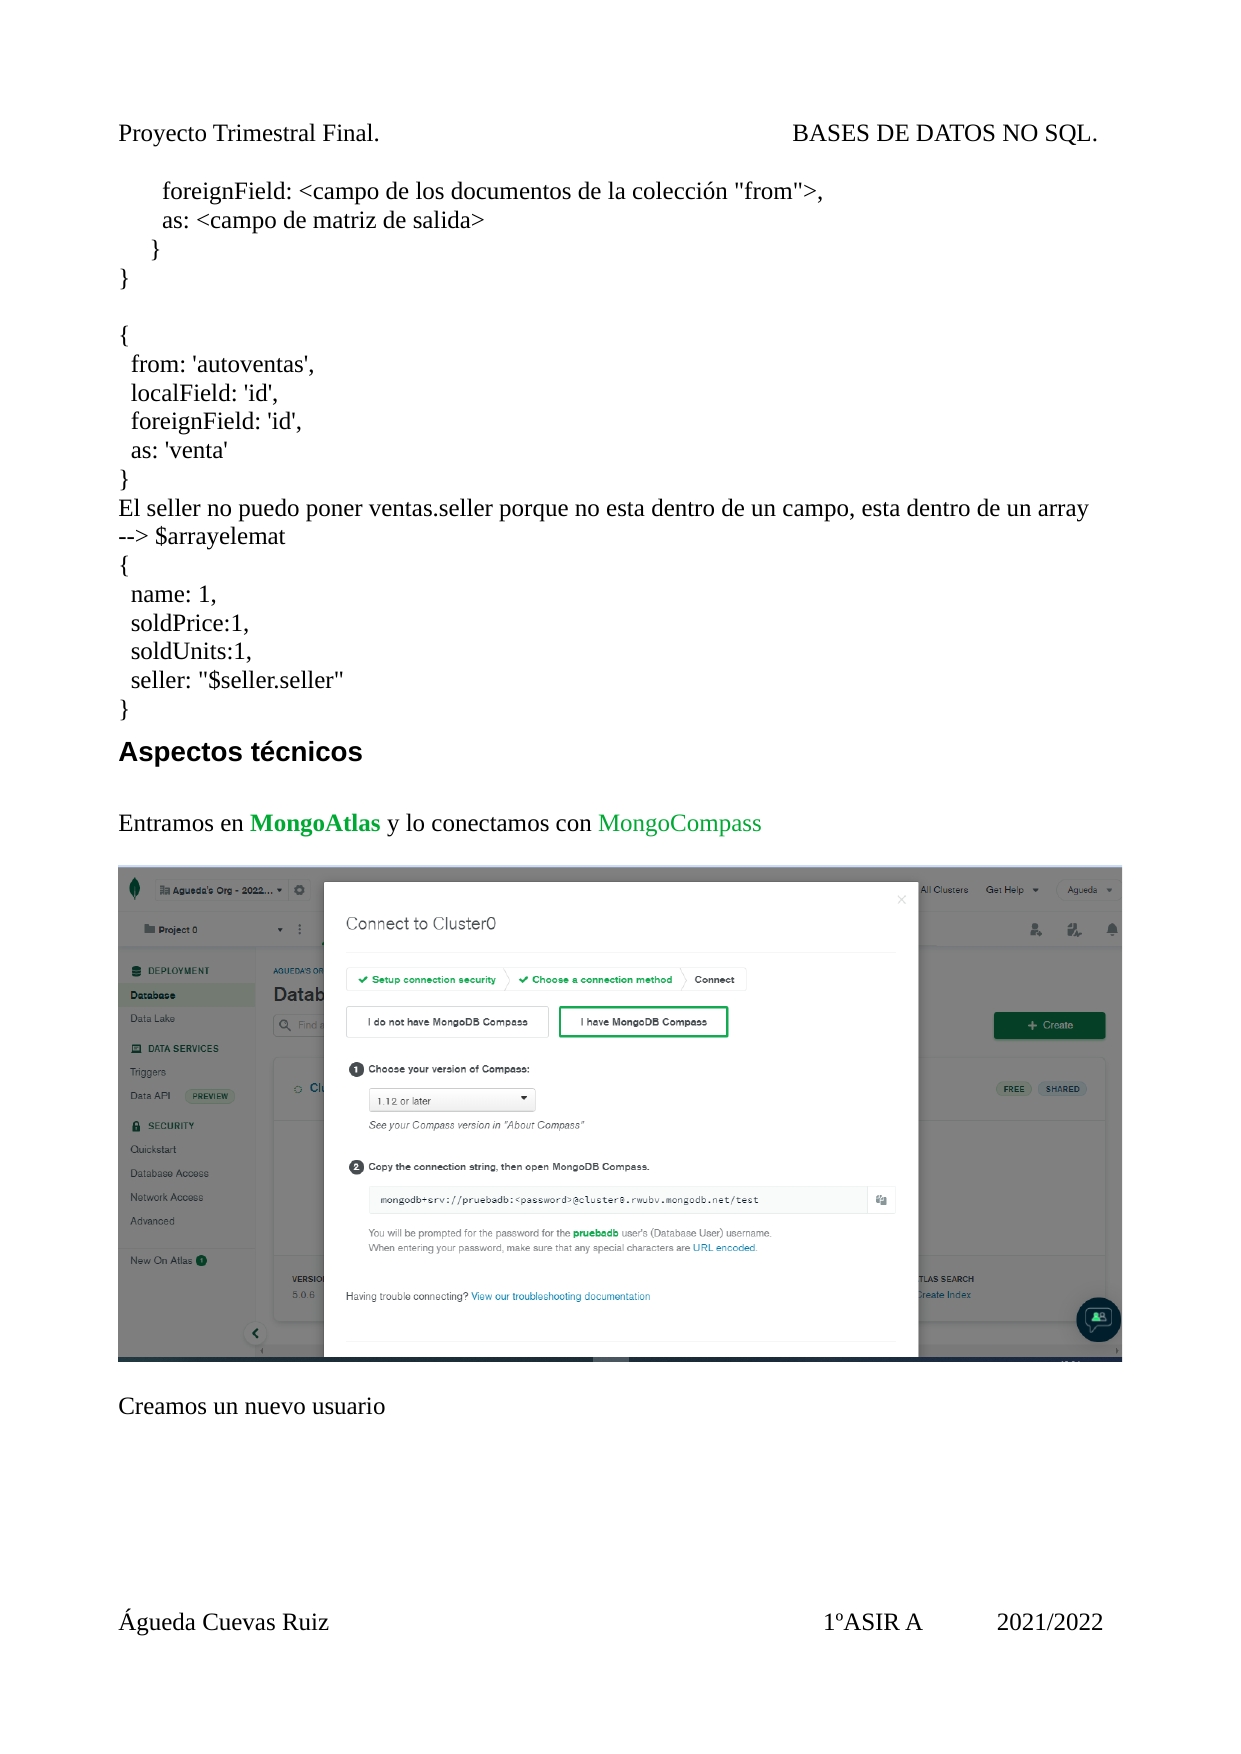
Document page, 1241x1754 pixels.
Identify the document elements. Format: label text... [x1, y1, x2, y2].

text seller: "$seller.seller" [118, 665, 1122, 694]
text from: 'autoventas', [118, 349, 1122, 378]
text name: 1, [118, 579, 1122, 608]
text Entramos en MongoAtlas y lo conectamos con MongoCompass [118, 808, 1122, 837]
text foreignField: 'id', [118, 406, 1122, 435]
text { [118, 320, 1122, 349]
text } [118, 464, 1122, 493]
text localField: 'id', [118, 378, 1122, 406]
text } [118, 694, 1122, 723]
text } [118, 263, 1122, 291]
text soldPrice:1, [118, 608, 1122, 636]
text as: <campo de matriz de salida> [118, 205, 1122, 234]
text soldUnits:1, [118, 636, 1122, 665]
text foreignField: <campo de los documentos de la colección "from">, [118, 176, 1122, 205]
text --> $arrayelemat [118, 521, 1122, 550]
text as: 'venta' [118, 435, 1122, 464]
subtitle Aspectos técnicos [118, 735, 1122, 767]
text } [118, 234, 1122, 263]
text Creamos un nuevo usuario [118, 1391, 1122, 1419]
text El seller no puedo poner ventas.seller porque no esta dentro de un campo, esta dentro de un array [118, 493, 1122, 521]
picture [118, 865, 1123, 1362]
text { [118, 550, 1122, 579]
